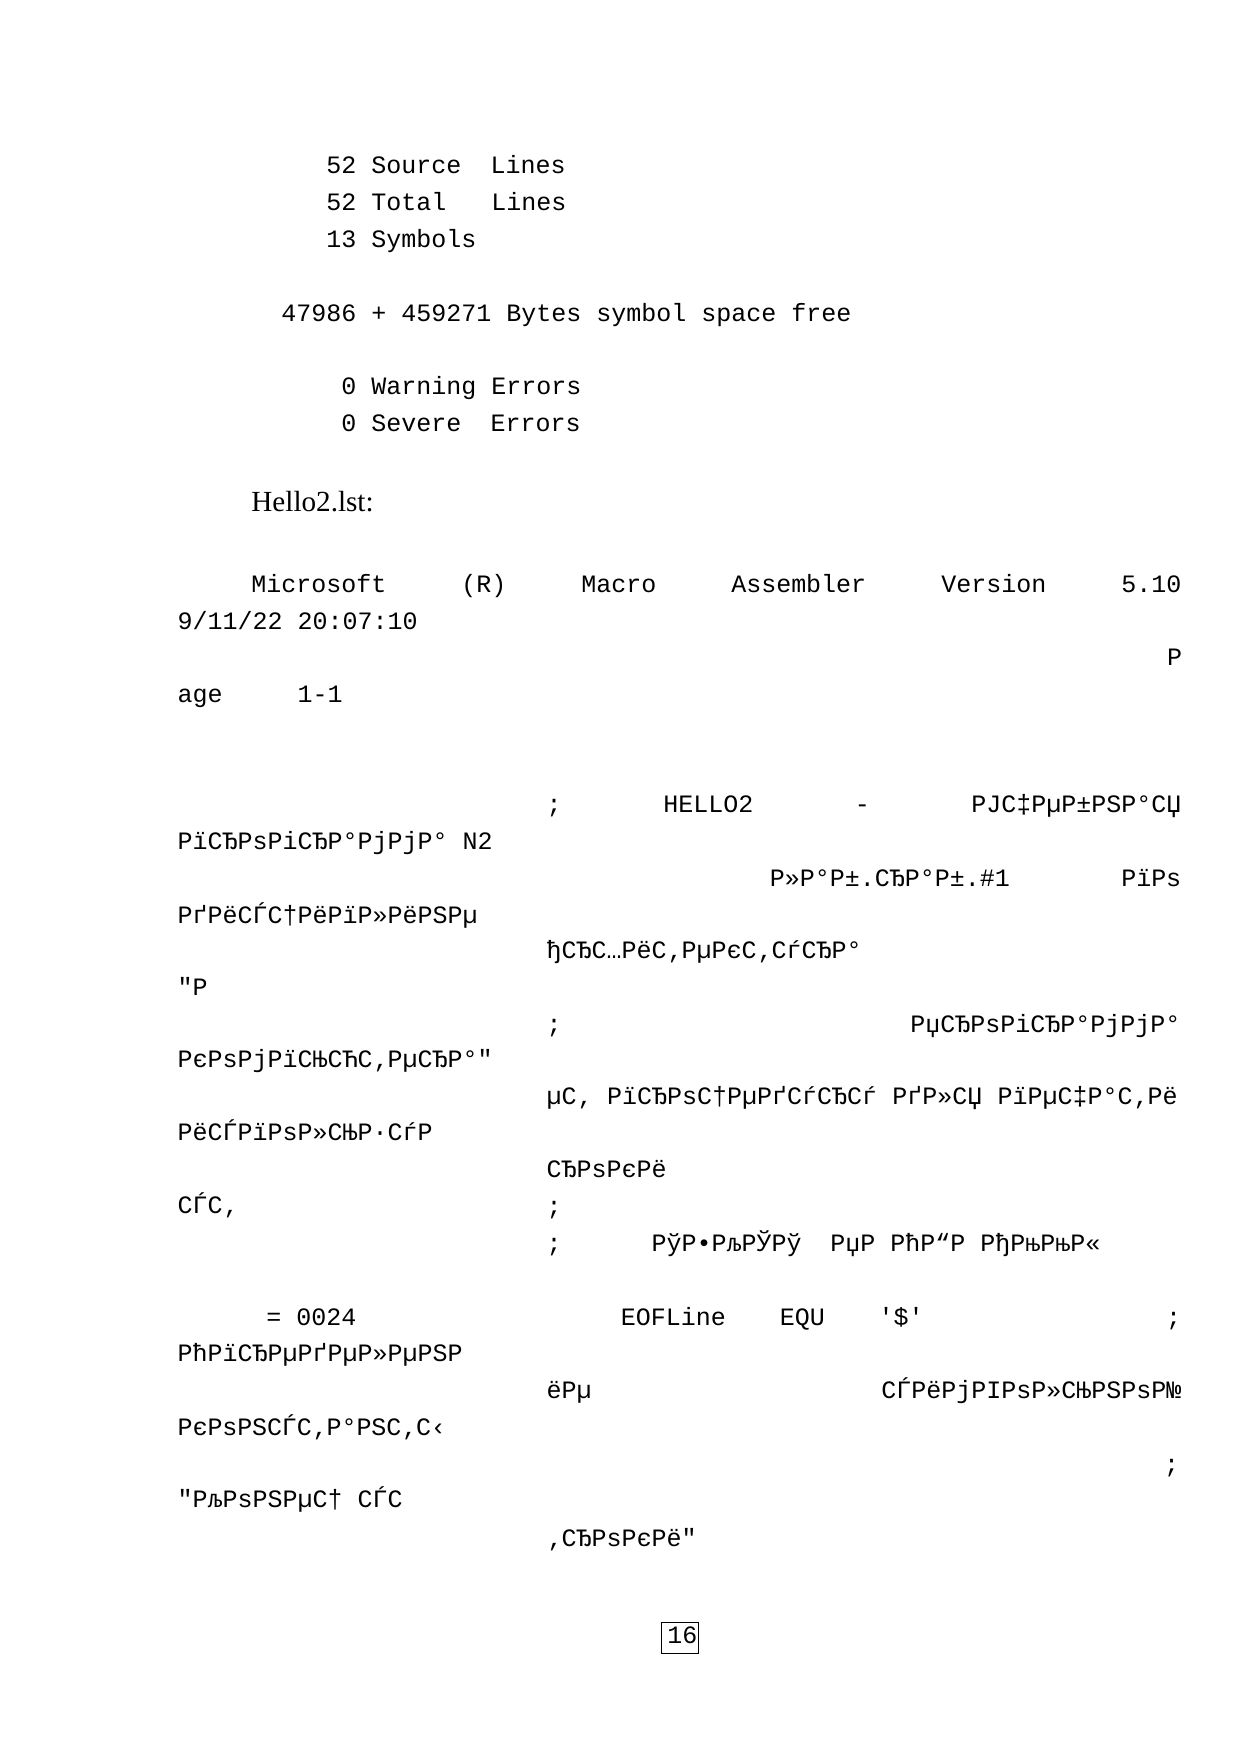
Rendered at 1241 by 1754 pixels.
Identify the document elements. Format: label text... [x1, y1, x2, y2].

text µС‚ РїСЂРѕС†РµРґСѓСЂСѓ РґР»СЏ РїРµС‡Р°С‚Рё СЂРѕРєРё [546, 1039, 1205, 1185]
text age 1-1 [177, 682, 1205, 710]
text 0 Severe Errors [341, 411, 1205, 439]
text 13 Symbols [326, 227, 1205, 255]
text Р»Р°Р±.СЂР°Р±.#1 РїРѕ ђСЂС…РёС‚РµРєС‚СѓСЂР° [546, 866, 1182, 966]
text ; [523, 1452, 1179, 1480]
text СЃС‚ [177, 1191, 522, 1219]
text 52 Total Lines [326, 190, 1205, 218]
text РґРёСЃС†РёРїР»РёРЅРµ "Р РєРѕРјРїСЊСЋС‚РµСЂР°" РёСЃРїРѕР»СЊР·СѓР [177, 903, 522, 1147]
text 9/11/22 20:07:10 [177, 608, 1205, 637]
text ; РџСЂРѕРіСЂР°РјРјР° [546, 1010, 1205, 1038]
text 52 Source Lines [326, 153, 1205, 181]
text ; [546, 1194, 1205, 1222]
text ‚СЂРѕРєРё" [546, 1525, 1205, 1553]
text Microsoft (R) Macro Assembler Version 5.10 [251, 571, 1205, 599]
text P [154, 645, 1182, 673]
text ; HELLO2 - РЈС‡РµР±РЅР°СЏ [546, 792, 1205, 820]
text РћРїСЂРµРґРµР»РµРЅР [177, 1341, 1205, 1369]
text 0 Warning Errors [341, 374, 1205, 402]
text ёРµ СЃРёРјРІРѕР»СЊРЅРѕР№ [546, 1378, 1205, 1406]
text Hello2.lst: [251, 484, 1205, 518]
text РїСЂРѕРіСЂР°РјРјР° N2 [177, 829, 522, 857]
text 47986 + 459271 Bytes symbol space free [281, 300, 1205, 329]
text = 0024 EOFLine EQU '$' ; [266, 1304, 1205, 1332]
text ; РўР•РљРЎРў РџР РћР“Р РђРњРњР« [546, 1231, 1205, 1259]
text РєРѕРЅСЃС‚Р°РЅС‚С‹ "РљРѕРЅРµС† СЃС [177, 1414, 452, 1515]
